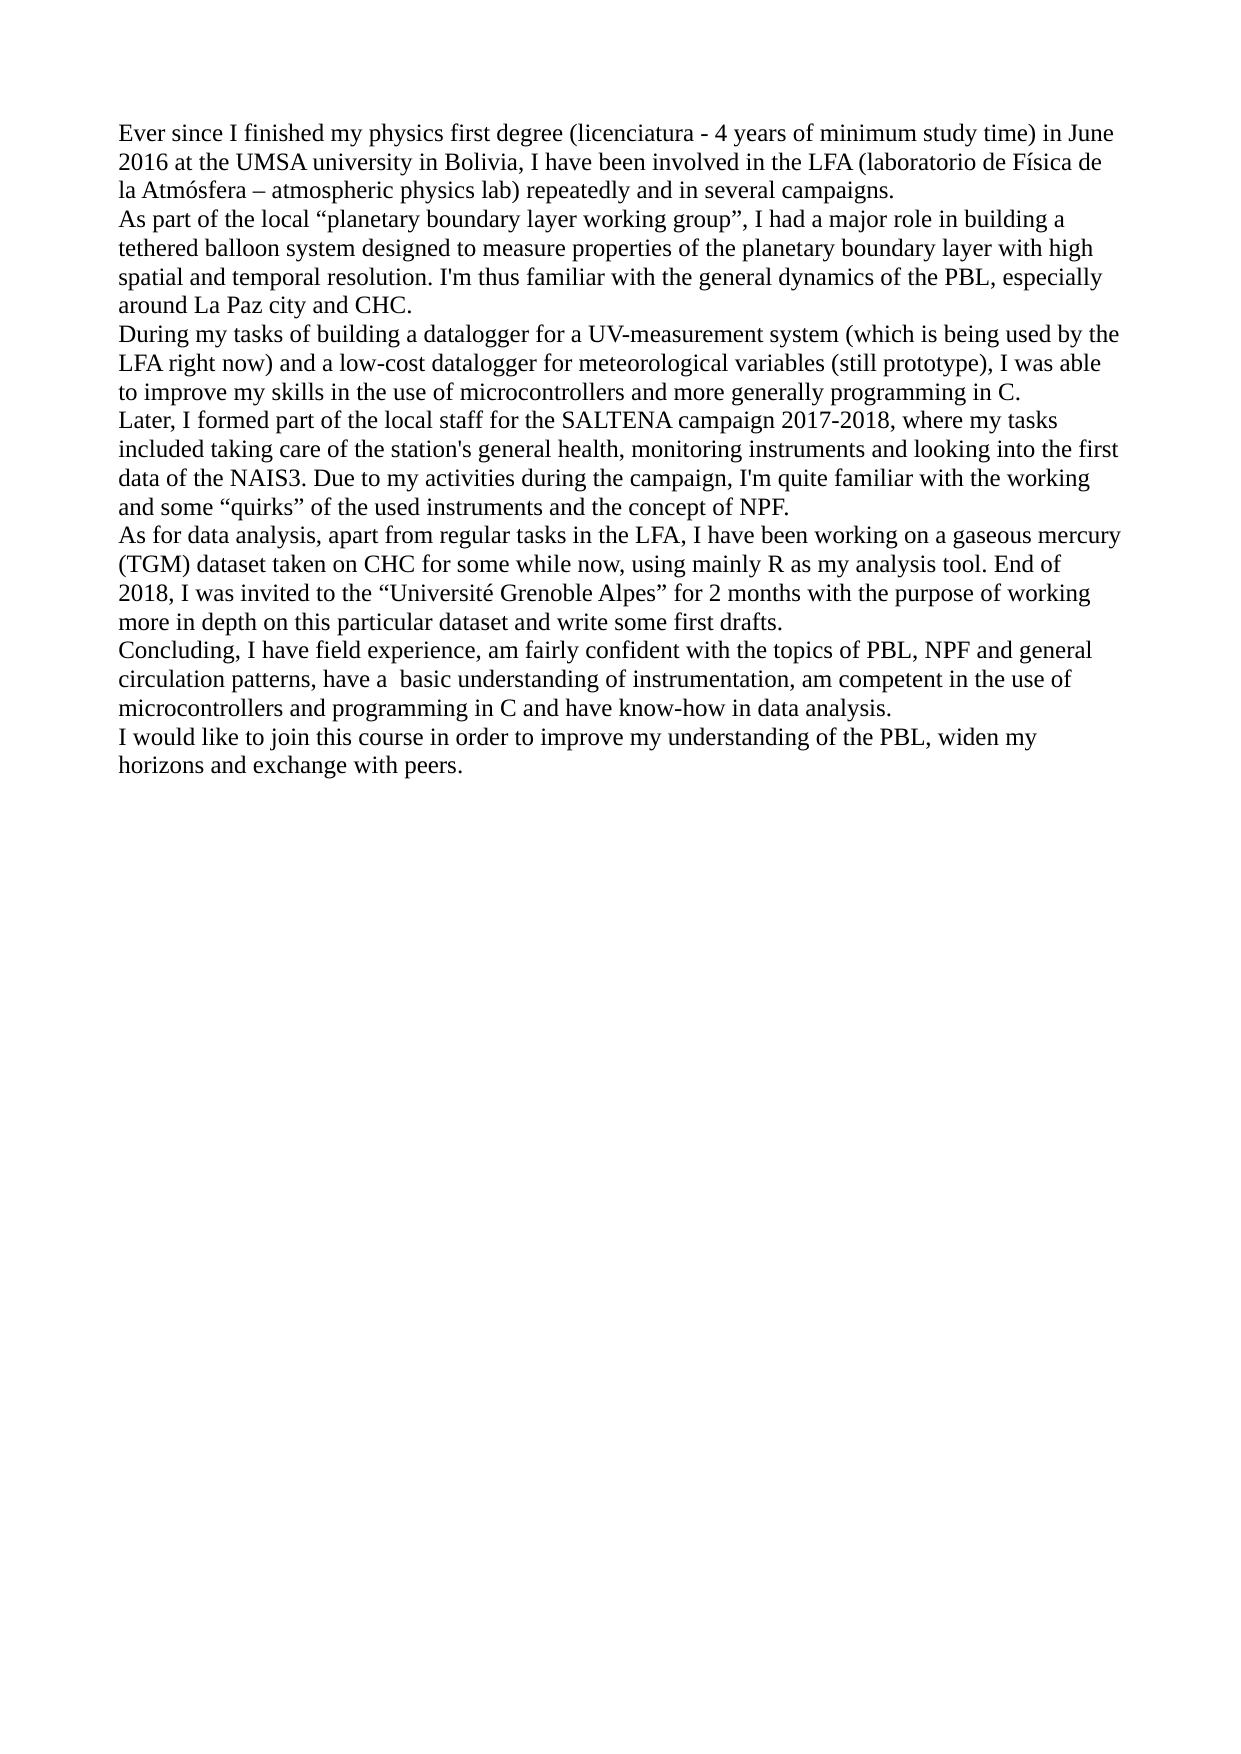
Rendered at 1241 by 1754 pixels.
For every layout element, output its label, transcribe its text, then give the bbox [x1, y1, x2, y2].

text Later, I formed part of the local staff for the SALTENA campaign 2017-2018, where my tasks included taking care of the station's general health, monitoring instruments and looking into the first data of the NAIS3. Due to my activities during the campaign, I'm quite familiar with the working and some “quirks” of the used instruments and the concept of NPF. As for data analysis, apart from regular tasks in the LFA, I have been working on a gaseous mercury (TGM) dataset taken on CHC for some while now, using mainly R as my analysis tool. End of 2018, I was invited to the “Université Grenoble Alpes” for 2 months with the purpose of working more in depth on this particular dataset and write some first drafts. [118, 406, 1122, 636]
text I would like to join this course in order to improve my understanding of the PBL, widen my horizons and exchange with peers. [118, 722, 1122, 779]
text Ever since I finished my physics first degree (licenciatura - 4 years of minimum study time) in June 2016 at the UMSA university in Bolivia, I have been involved in the LFA (laboratorio de Física de la Atmósfera – atmospheric physics lab) repeatedly and in several campaigns. [118, 118, 1122, 204]
text As part of the local “planetary boundary layer working group”, I had a major role in building a tethered balloon system designed to measure properties of the planetary boundary layer with high spatial and temporal resolution. I'm thus familiar with the general dynamics of the PBL, especially around La Paz city and CHC. [118, 204, 1122, 319]
text During my tasks of building a datalogger for a UV-measurement system (which is being used by the LFA right now) and a low-cost datalogger for meteorological variables (still prototype), I was able to improve my skills in the use of microcontrollers and more generally programming in C. [118, 319, 1122, 406]
text Concluding, I have field experience, am fairly confident with the topics of PBL, NPF and general circulation patterns, have a basic understanding of instrumentation, am competent in the use of microcontrollers and programming in C and have know-how in data analysis. [118, 636, 1122, 722]
